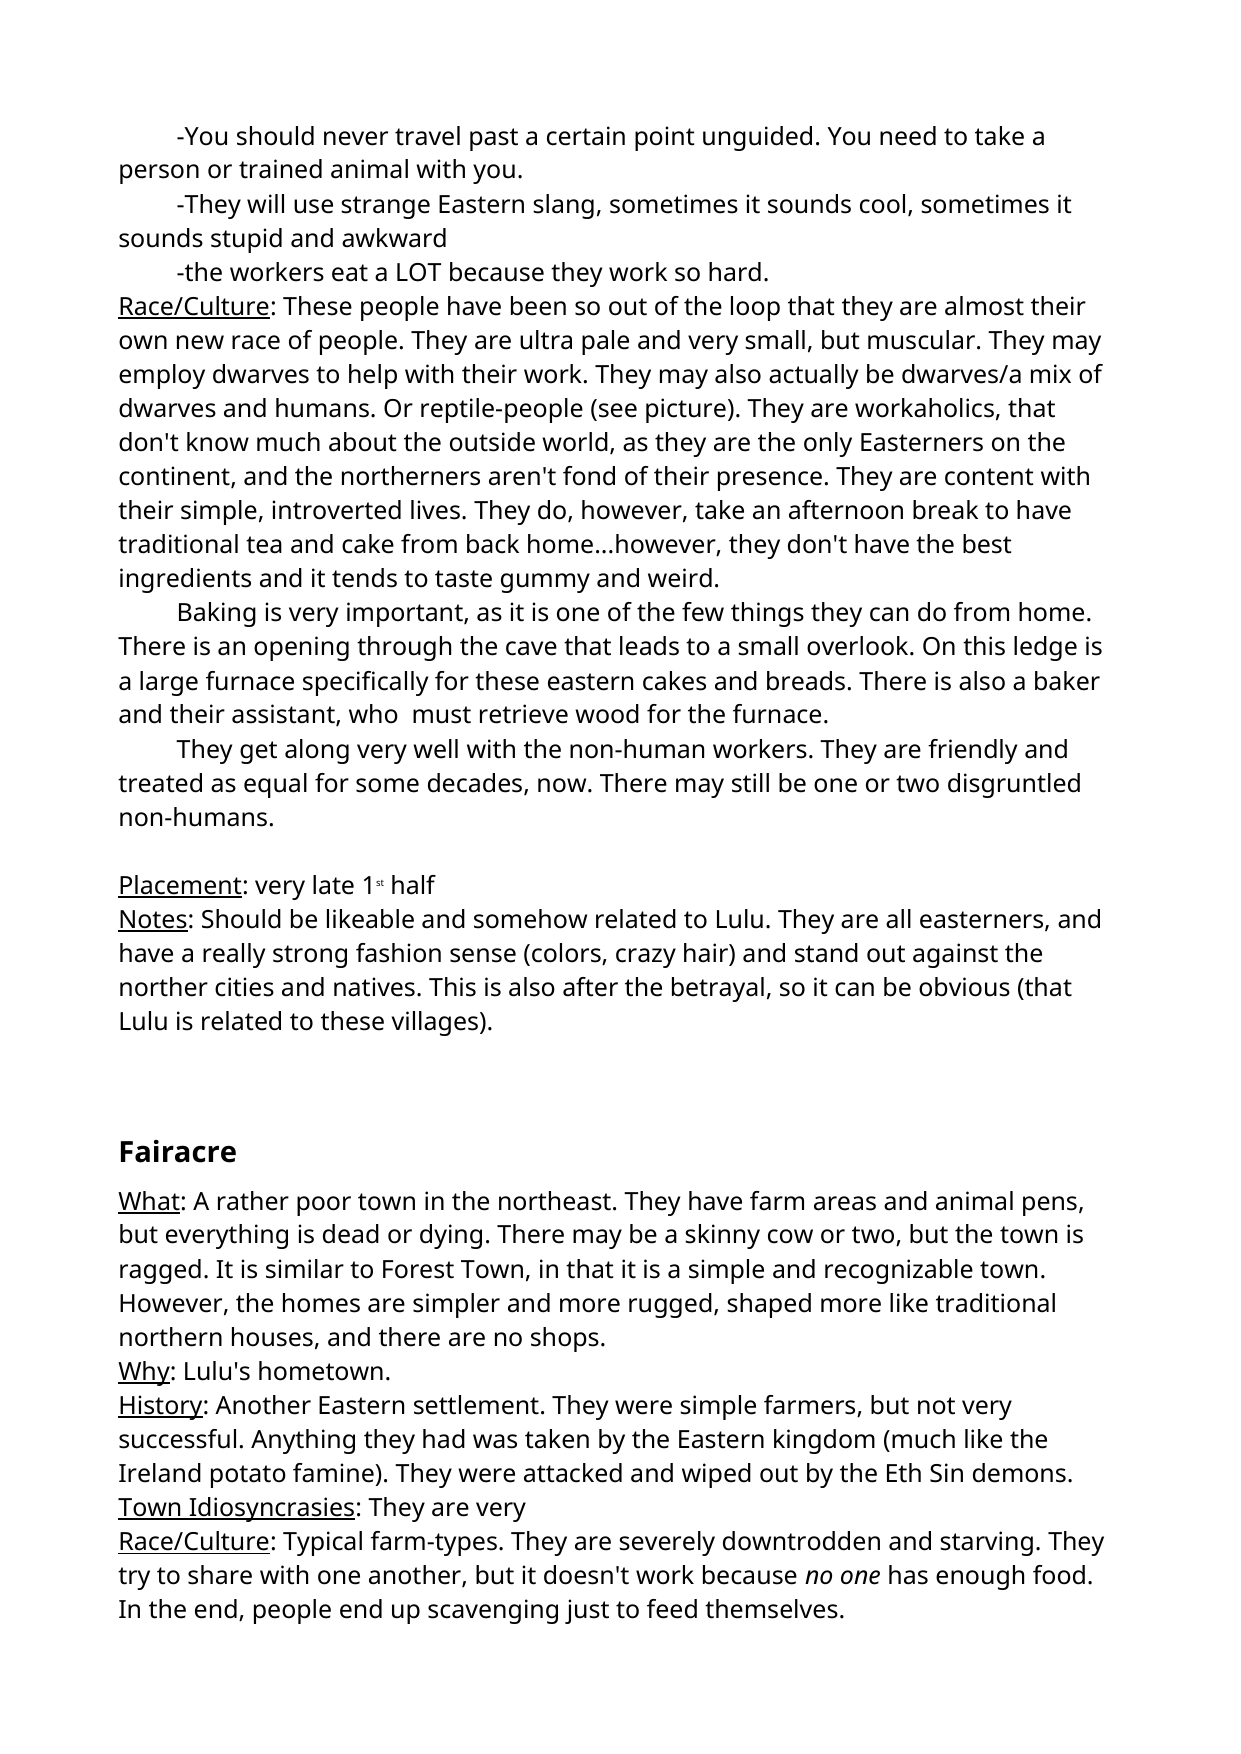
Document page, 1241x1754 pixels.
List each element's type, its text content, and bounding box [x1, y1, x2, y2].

text Town Idiosyncrasies: They are very [118, 1490, 1122, 1524]
text Baking is very important, as it is one of the few things they can do from home. There is an opening through the cave that leads to a small overlook. On this ledge is a large furnace specifically for these eastern cakes and breads. There is also a baker and their assistant, who must retrieve wood for the furnace. [118, 595, 1122, 731]
text What: A rather poor town in the northeast. They have farm areas and animal pens, but everything is dead or dying. There may be a skinny cow or two, but the town is ragged. It is similar to Forest Town, in that it is a simple and recognizable town. However, the homes are simpler and more rugged, shaped more like traditional northern houses, and there are no shops. [118, 1183, 1122, 1353]
text -the workers eat a LOT because they work so hard. [118, 254, 1122, 288]
text They get along very well with the non-human workers. They are friendly and treated as equal for some decades, now. There may still be one or two disgruntled non-humans. [118, 731, 1122, 833]
text Race/Culture: Typical farm-types. They are severely downtrodden and starving. They try to share with one another, but it doesn't work because no one has enough food. In the end, people end up scavenging just to feed themselves. [118, 1524, 1122, 1626]
text -You should never travel past a certain point unguided. You need to take a person or trained animal with you. [118, 118, 1122, 186]
text Placement: very late 1st half [118, 867, 1122, 902]
text Why: Lulu's hometown. [118, 1353, 1122, 1387]
text Notes: Should be likeable and somehow related to Lulu. They are all easterners, and have a really strong fashion sense (colors, crazy hair) and stand out against the norther cities and natives. This is also after the betrayal, so it can be obvious (that Lulu is related to these villages). [118, 902, 1122, 1038]
text Race/Culture: These people have been so out of the loop that they are almost their own new race of people. They are ultra pale and very small, but muscular. They may employ dwarves to help with their work. They may also actually be dwarves/a mix of dwarves and humans. Or reptile-people (see picture). They are workaholics, that don't know much about the outside world, as they are the only Easterners on the continent, and the northerners aren't fond of their presence. They are content with their simple, introverted lives. They do, however, take an afternoon break to have traditional tea and cake from back home...however, they don't have the best ingredients and it tends to taste gummy and weird. [118, 288, 1122, 595]
text -They will use strange Eastern slang, sometimes it sounds cool, sometimes it sounds stupid and awkward [118, 186, 1122, 254]
text History: Another Eastern settlement. They were simple farmers, but not very successful. Anything they had was taken by the Eastern kingdom (much like the Ireland potato famine). They were attacked and wiped out by the Eth Sin demons. [118, 1387, 1122, 1490]
text Fairacre [118, 1131, 1122, 1171]
